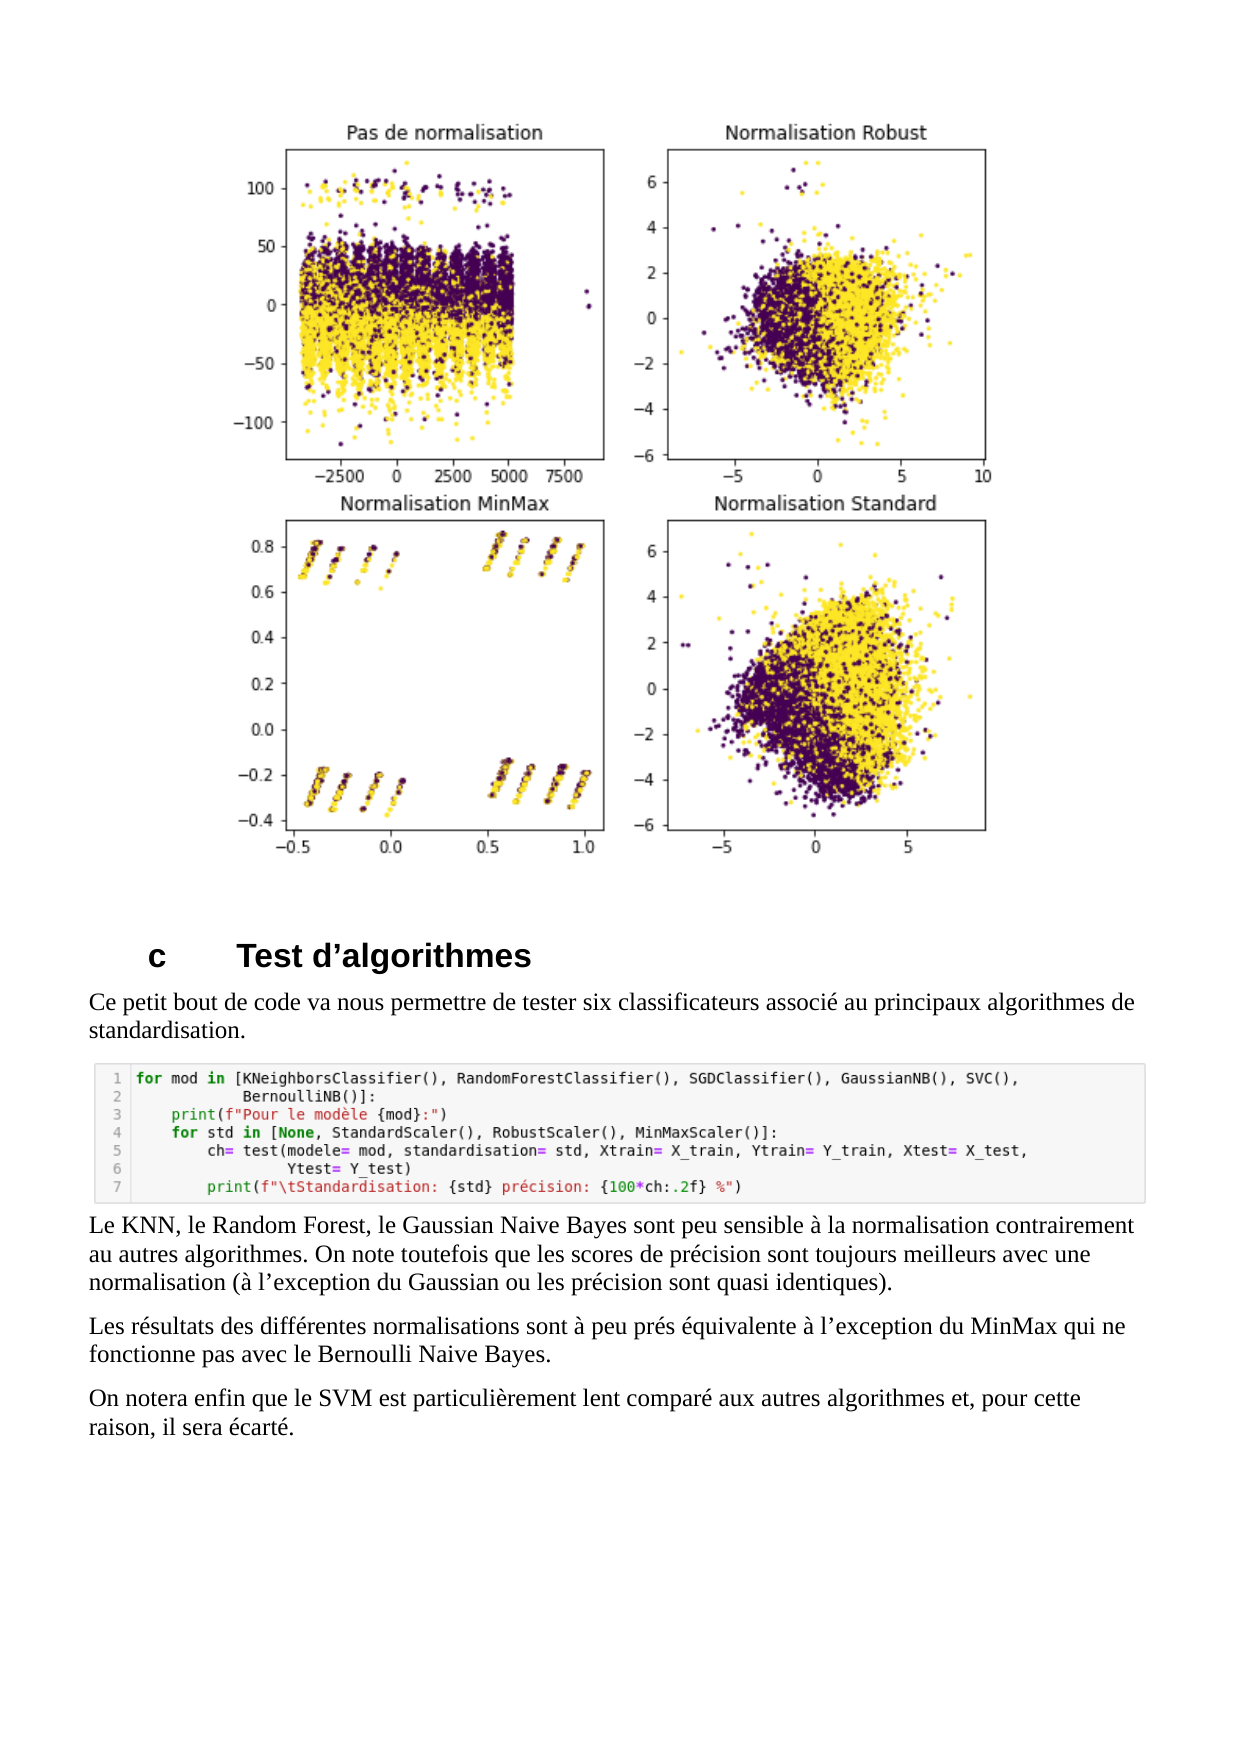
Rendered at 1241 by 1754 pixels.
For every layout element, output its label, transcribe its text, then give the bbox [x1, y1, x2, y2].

text On notera enfin que le SVM est particulièrement lent comparé aux autres algorithmes et, pour cette raison, il sera écarté. [88, 1383, 1152, 1440]
picture [231, 118, 1010, 872]
text Le KNN, le Random Forest, le Gaussian Naive Bayes sont peu sensible à la normalisation contrairement au autres algorithmes. On note toutefois que les scores de précision sont toujours meilleurs avec une normalisation (à l’exception du Gaussian ou les précision sont quasi identiques). [88, 1210, 1152, 1296]
text Les résultats des différentes normalisations sont à peu prés équivalente à l’exception du MinMax qui ne fonctionne pas avec le Bernoulli Naive Bayes. [88, 1311, 1152, 1368]
picture [88, 1058, 1152, 1210]
text Ce petit bout de code va nous permettre de tester six classificateurs associé au principaux algorithmes de standardisation. [88, 987, 1152, 1044]
subtitle Test d’algorithmes [88, 935, 1152, 974]
